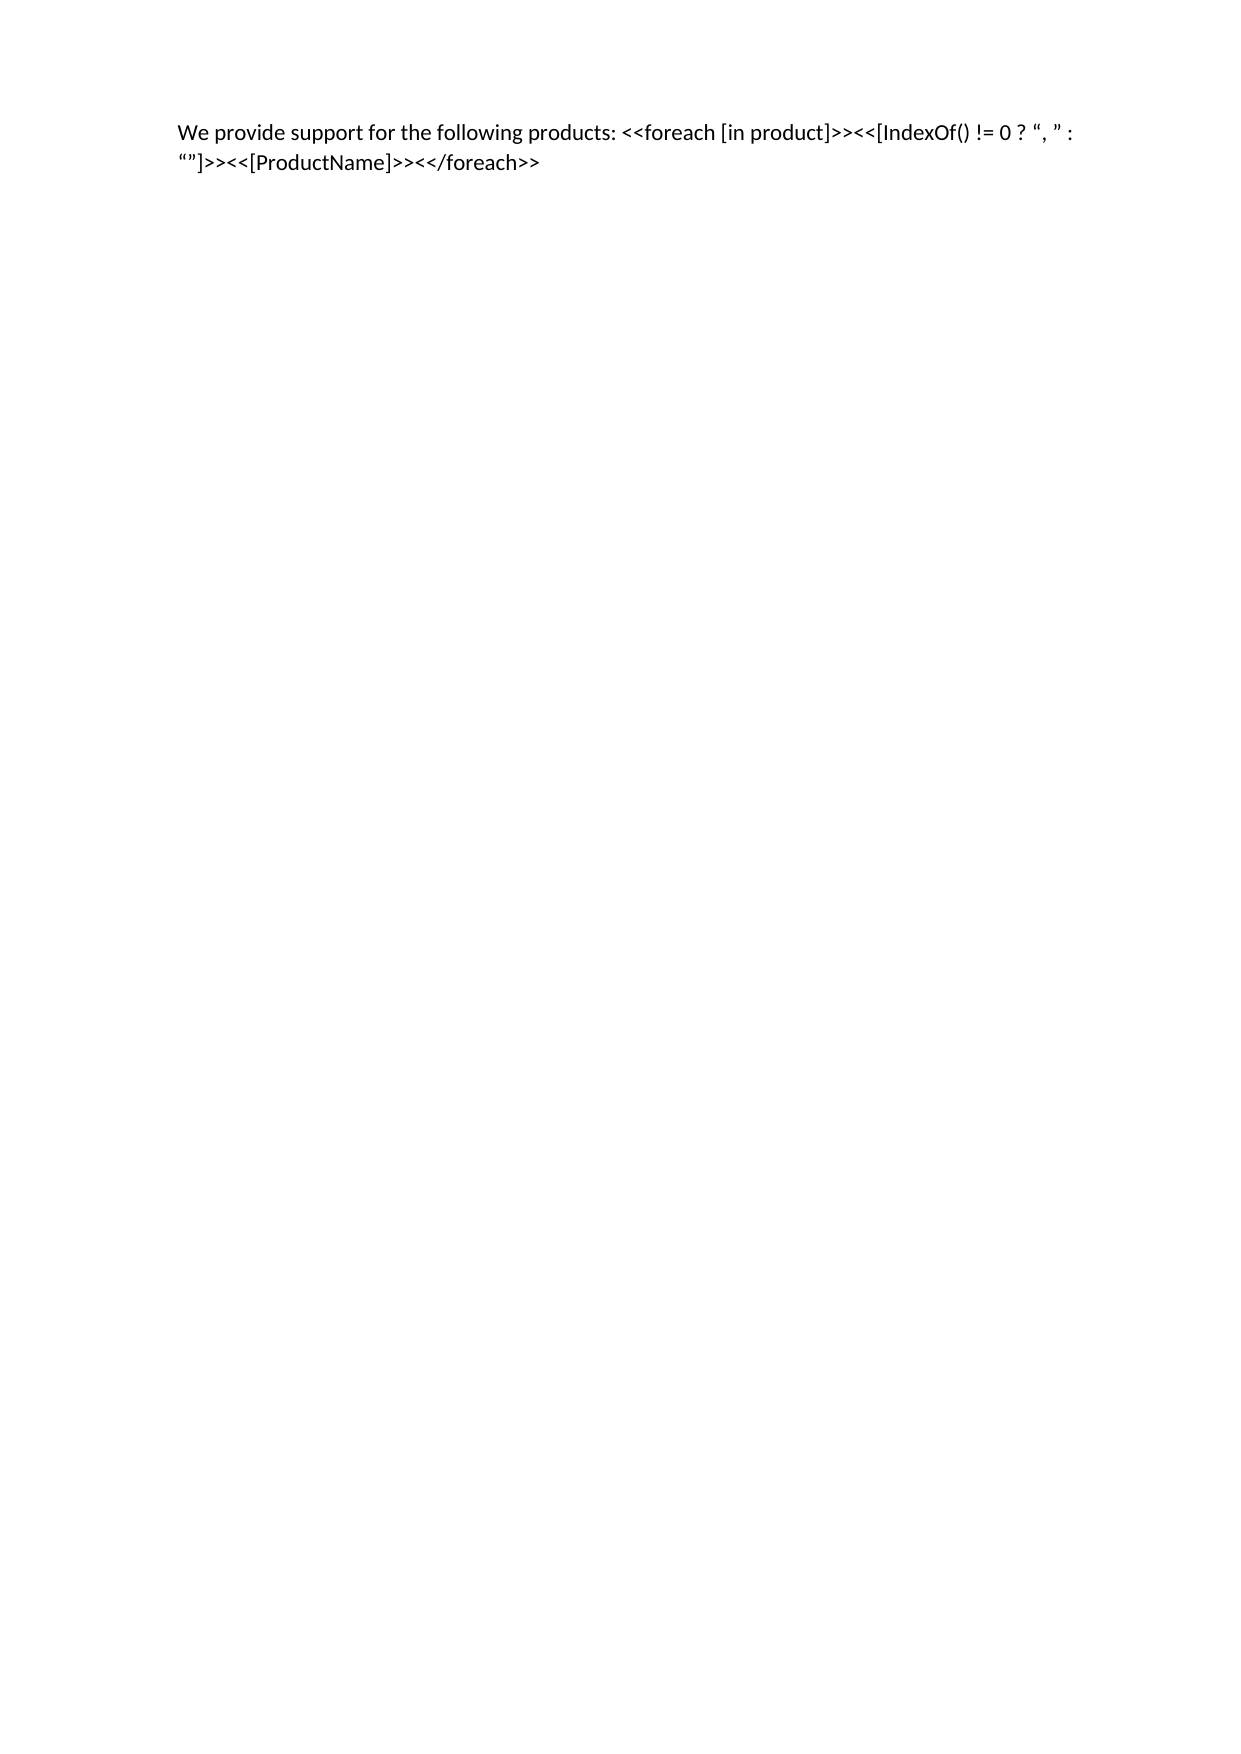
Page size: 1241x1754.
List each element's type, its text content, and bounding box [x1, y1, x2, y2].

text We provide support for the following products: <<foreach [in product]>><<[IndexOf() != 0 ? “, ” : “”]>><<[ProductName]>><</foreach>> [177, 118, 1152, 176]
